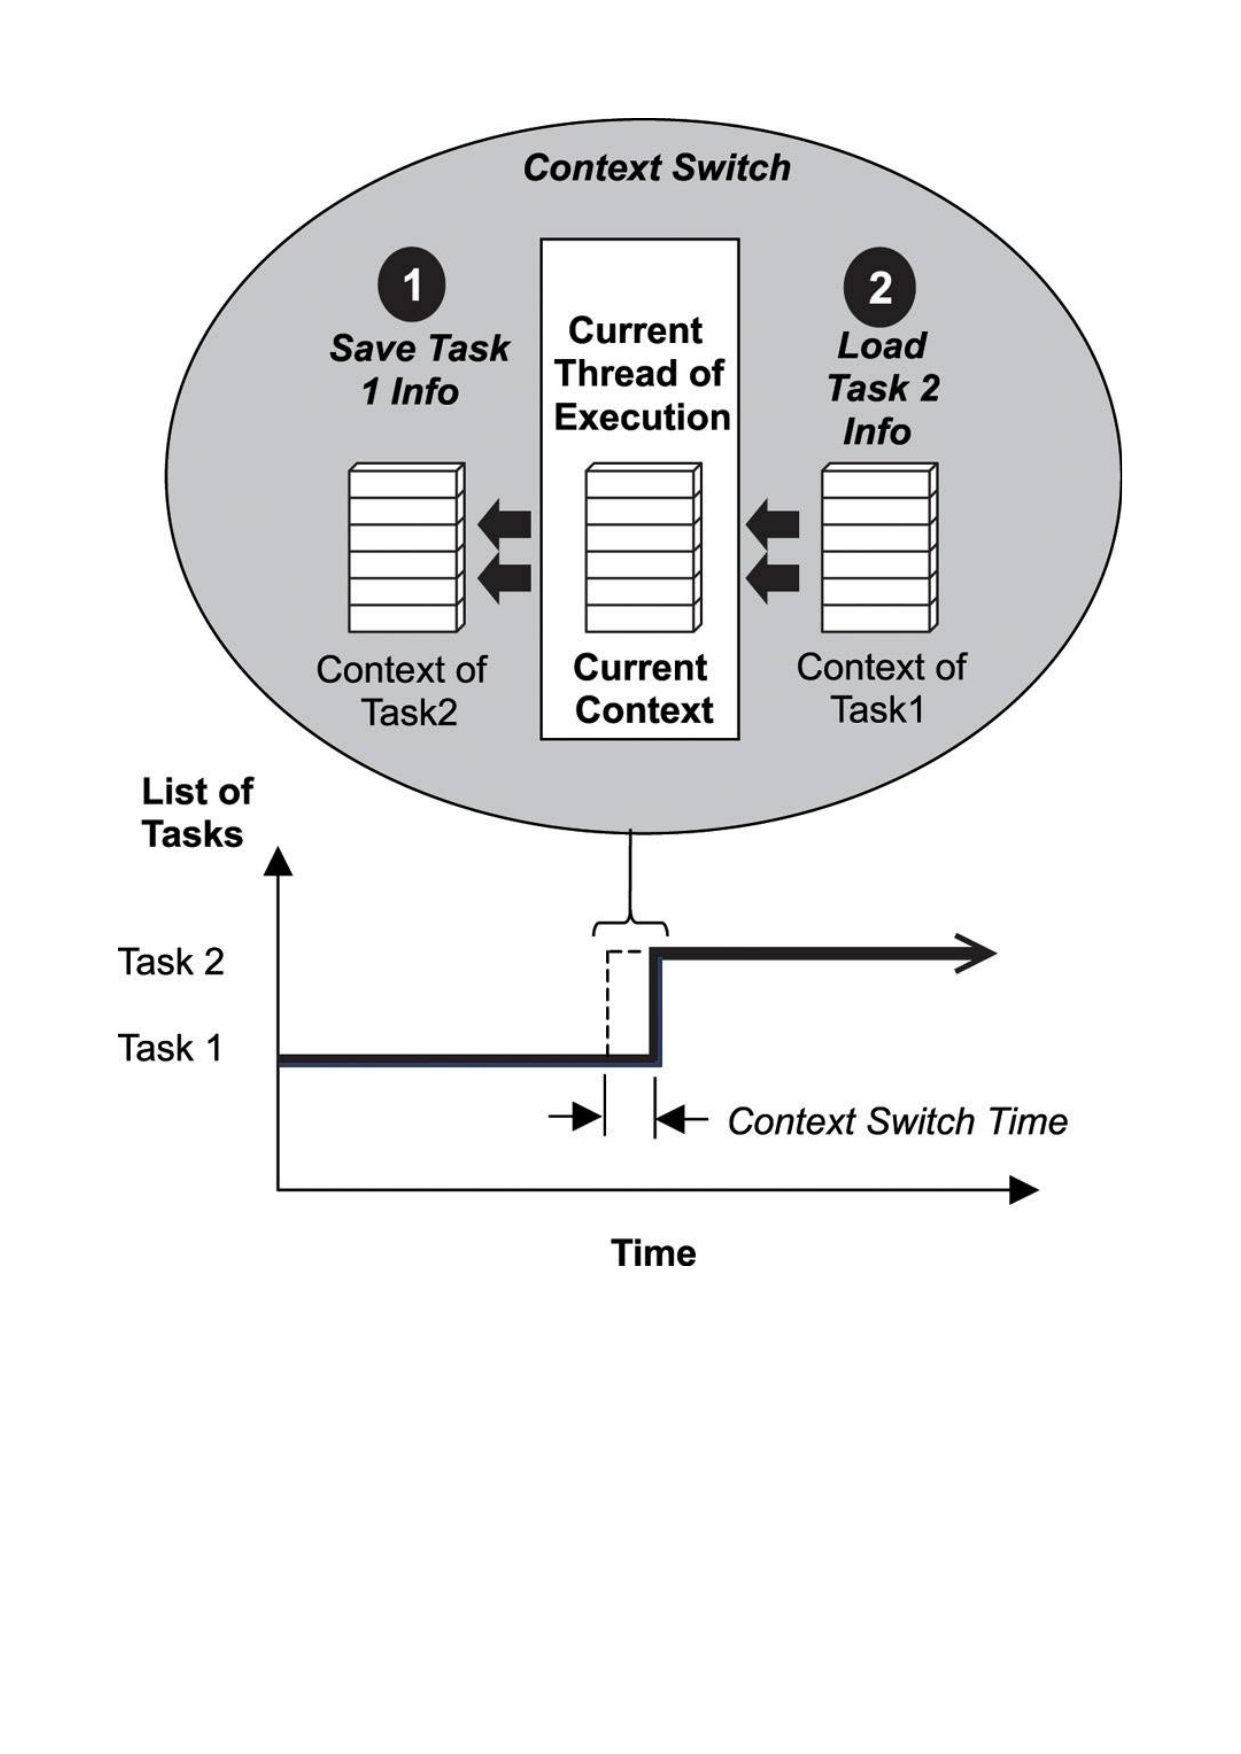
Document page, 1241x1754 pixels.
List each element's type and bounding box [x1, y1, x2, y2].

picture [118, 118, 1123, 1266]
